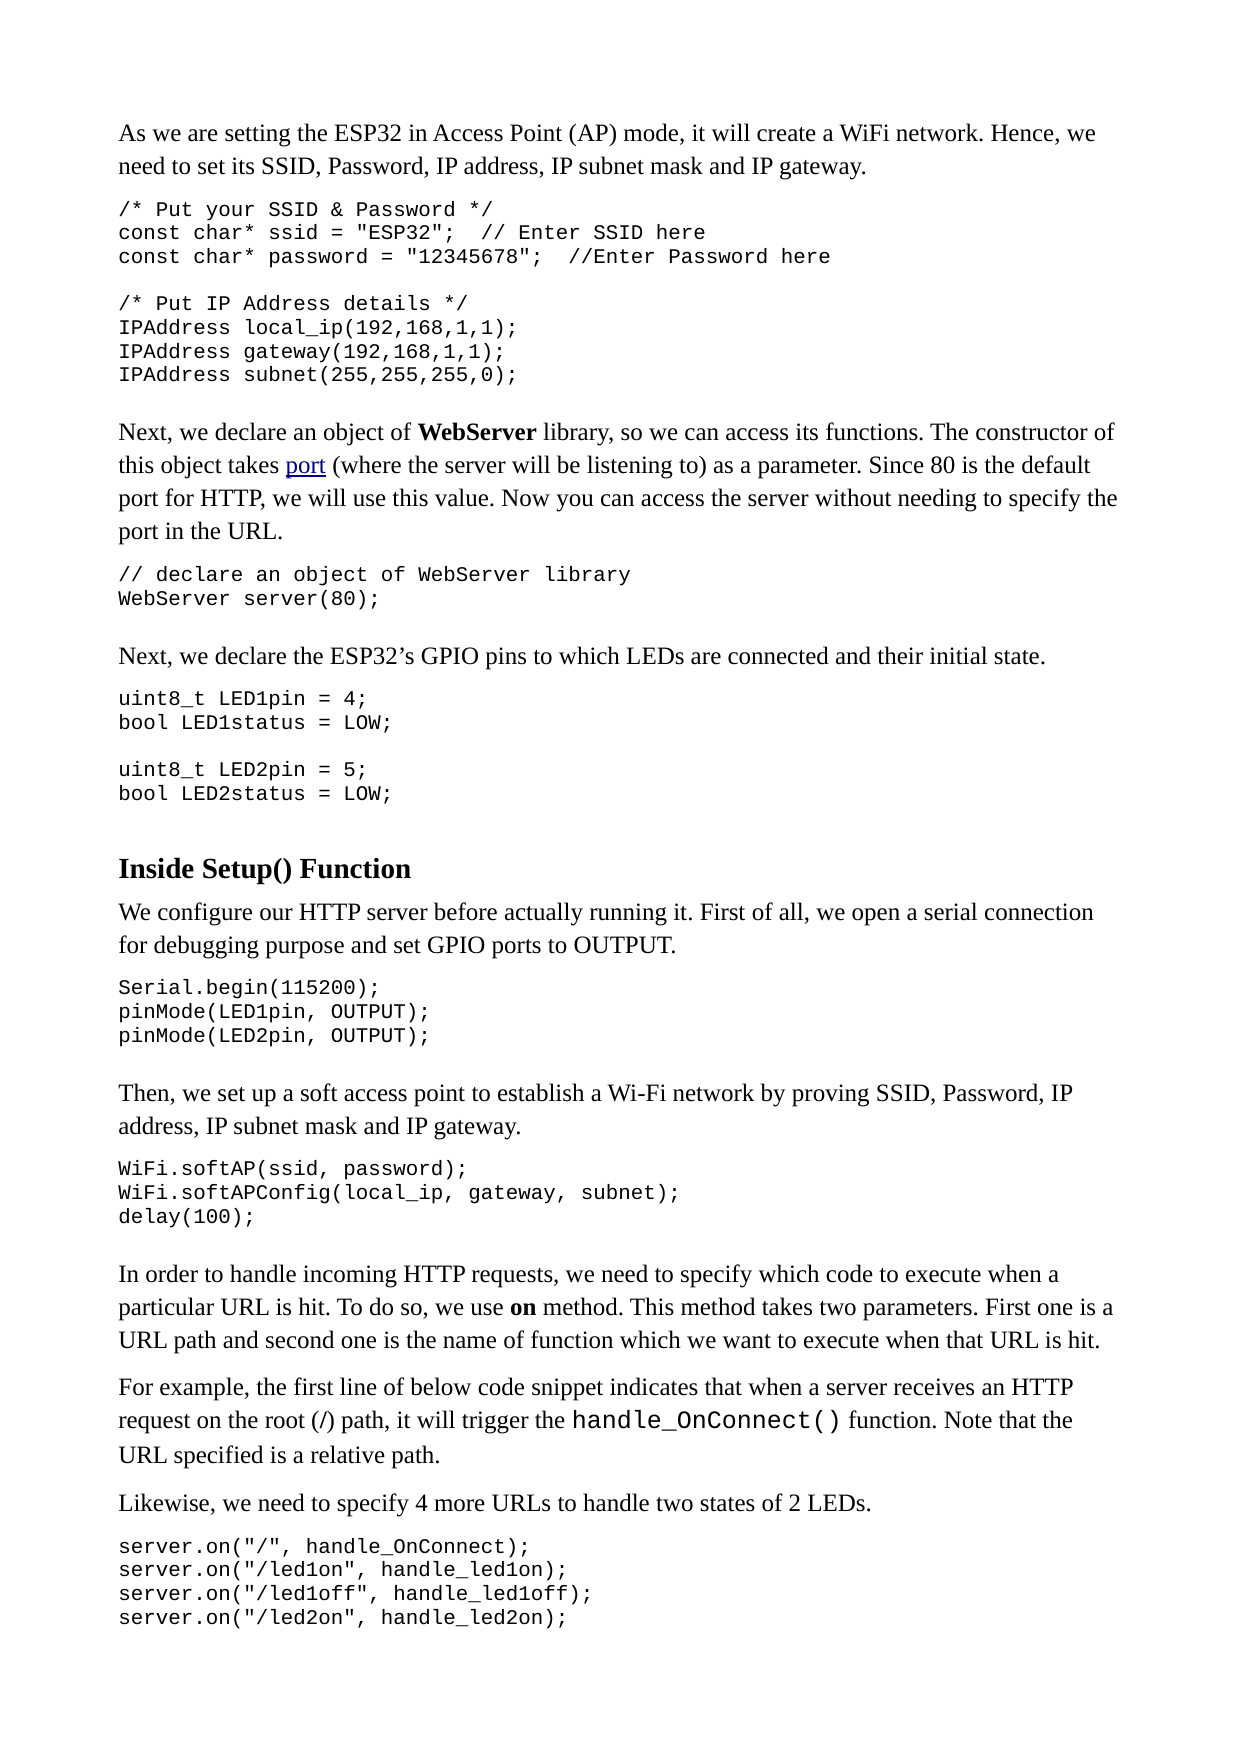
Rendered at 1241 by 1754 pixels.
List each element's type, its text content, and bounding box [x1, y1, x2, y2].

text server.on("/led2on", handle_led2on); [118, 1607, 1122, 1630]
text const char* ssid = "ESP32"; // Enter SSID here [118, 222, 1122, 246]
subtitle Inside Setup() Function [118, 851, 1122, 884]
text pinMode(LED2pin, OUTPUT); [118, 1025, 1122, 1048]
text We configure our HTTP server before actually running it. First of all, we open a serial connection for debugging purpose and set GPIO ports to OUTPUT. [118, 897, 1122, 958]
text Then, we set up a soft access point to establish a Wi-Fi network by proving SSID, Password, IP address, IP subnet mask and IP gateway. [118, 1078, 1122, 1139]
text IPAddress gateway(192,168,1,1); [118, 341, 1122, 364]
text const char* password = "12345678"; //Enter Password here [118, 246, 1122, 270]
text // declare an object of WebServer library [118, 564, 1122, 588]
text WebServer server(80); [118, 588, 1122, 611]
text In order to handle incoming HTTP requests, we need to specify which code to execute when a particular URL is hit. To do so, we use on method. This method takes two parameters. First one is a URL path and second one is the name of function which we want to execute when that URL is hit. [118, 1259, 1122, 1354]
text As we are setting the ESP32 in Access Point (AP) mode, it will create a WiFi network. Hence, we need to set its SSID, Password, IP address, IP subnet mask and IP gateway. [118, 118, 1122, 180]
text uint8_t LED1pin = 4; [118, 688, 1122, 712]
text server.on("/led1off", handle_led1off); [118, 1583, 1122, 1607]
text delay(100); [118, 1206, 1122, 1229]
text /* Put IP Address details */ [118, 293, 1122, 317]
text server.on("/led1on", handle_led1on); [118, 1559, 1122, 1583]
text bool LED2status = LOW; [118, 783, 1122, 807]
text Next, we declare an object of WebServer library, so we can access its functions. The constructor of this object takes port (where the server will be listening to) as a parameter. Since 80 is the default port for HTTP, we will use this value. Now you can access the server without needing to specify the port in the URL. [118, 417, 1122, 545]
text Likewise, we need to specify 4 more URLs to handle two states of 2 LEDs. [118, 1488, 1122, 1517]
text WiFi.softAPConfig(local_ip, gateway, subnet); [118, 1182, 1122, 1206]
text uint8_t LED2pin = 5; [118, 759, 1122, 783]
text bool LED1status = LOW; [118, 712, 1122, 736]
text /* Put your SSID & Password */ [118, 199, 1122, 222]
text pinMode(LED1pin, OUTPUT); [118, 1001, 1122, 1025]
text server.on("/", handle_OnConnect); [118, 1536, 1122, 1559]
text WiFi.softAP(ssid, password); [118, 1158, 1122, 1182]
text For example, the first line of below code snippet indicates that when a server receives an HTTP request on the root (/) path, it will trigger the handle_OnConnect() function. Note that the URL specified is a relative path. [118, 1372, 1122, 1469]
text Serial.begin(115200); [118, 977, 1122, 1001]
text Next, we declare the ESP32’s GPIO pins to which LEDs are connected and their initial state. [118, 641, 1122, 669]
text IPAddress local_ip(192,168,1,1); [118, 317, 1122, 341]
text IPAddress subnet(255,255,255,0); [118, 364, 1122, 388]
